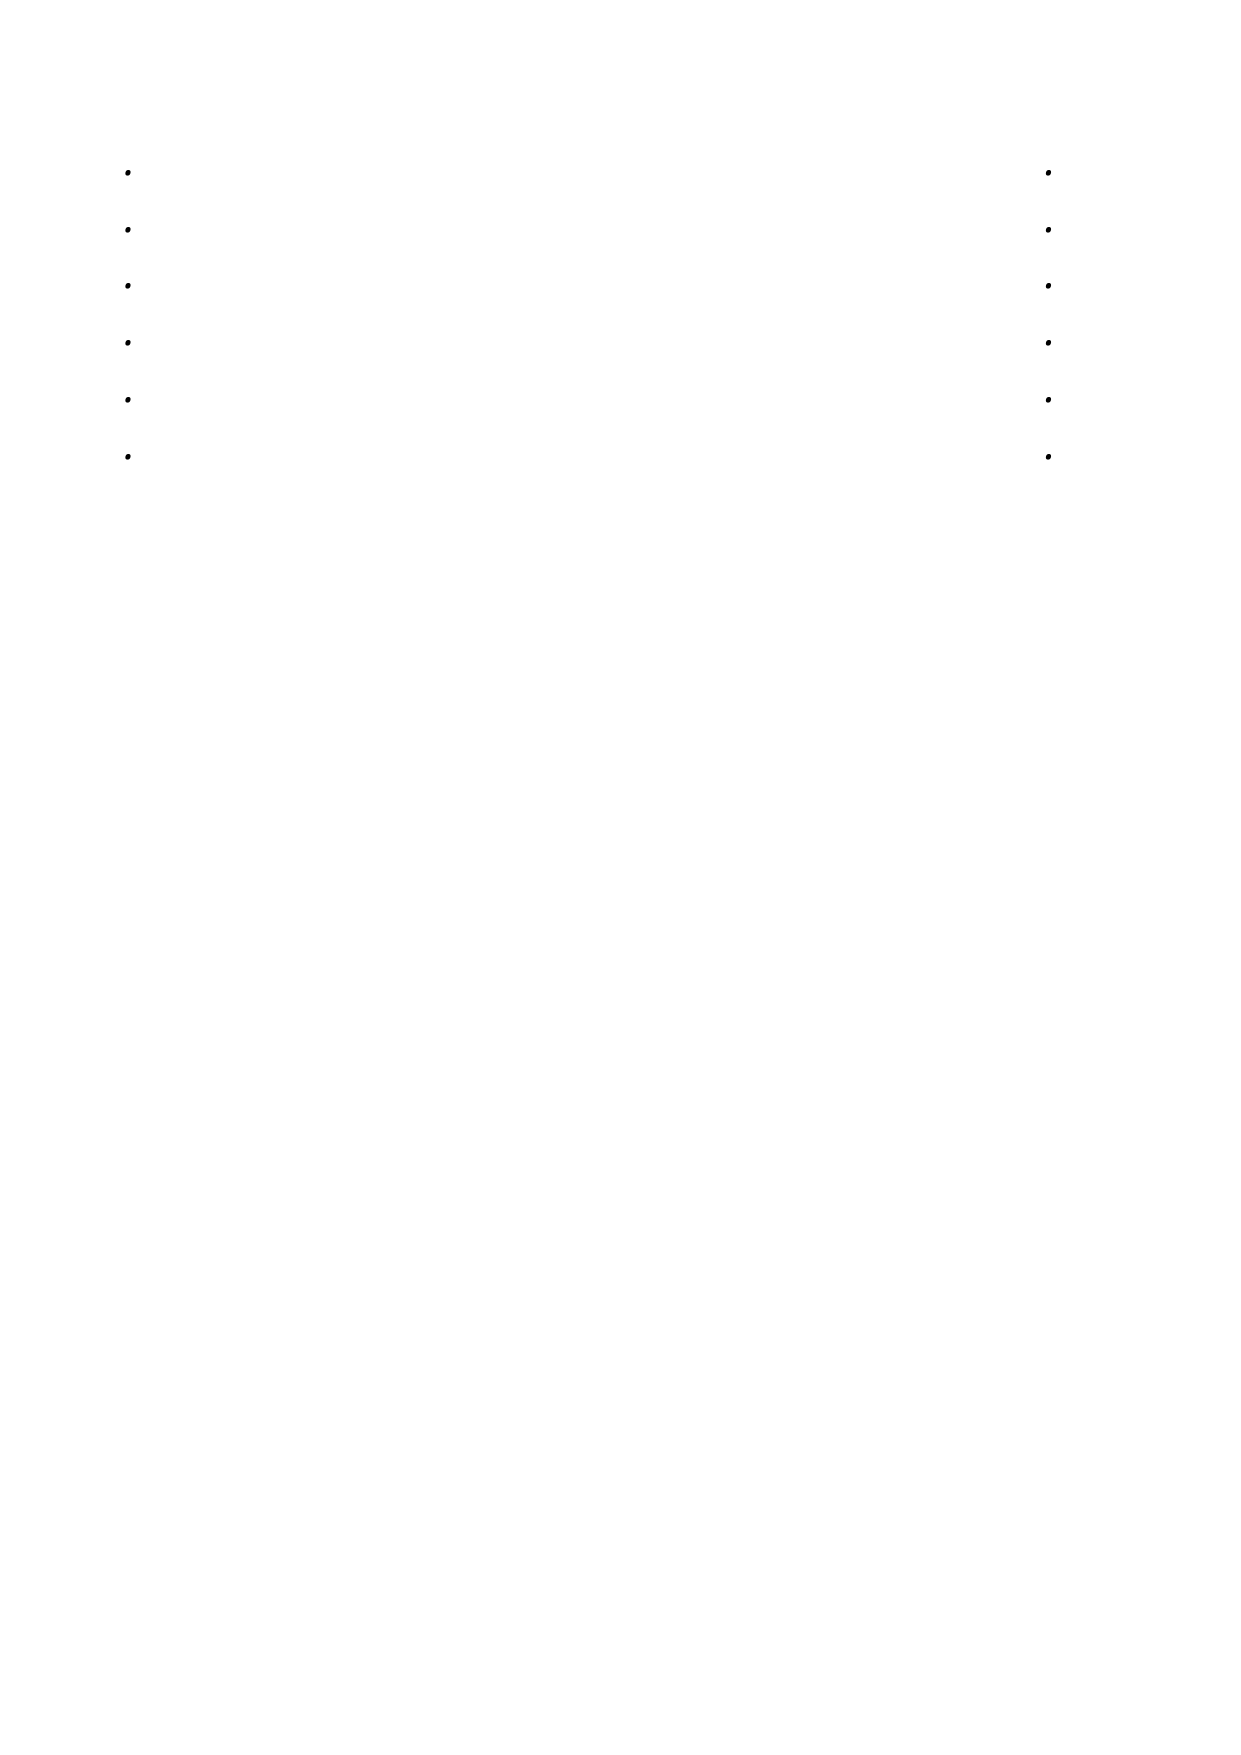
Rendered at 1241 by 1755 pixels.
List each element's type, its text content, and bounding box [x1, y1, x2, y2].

text . . [118, 124, 1122, 187]
text . . [118, 187, 1122, 244]
text . . [118, 301, 1122, 358]
text . . [118, 414, 1122, 471]
text . . [118, 358, 1122, 414]
text . . [118, 244, 1122, 301]
